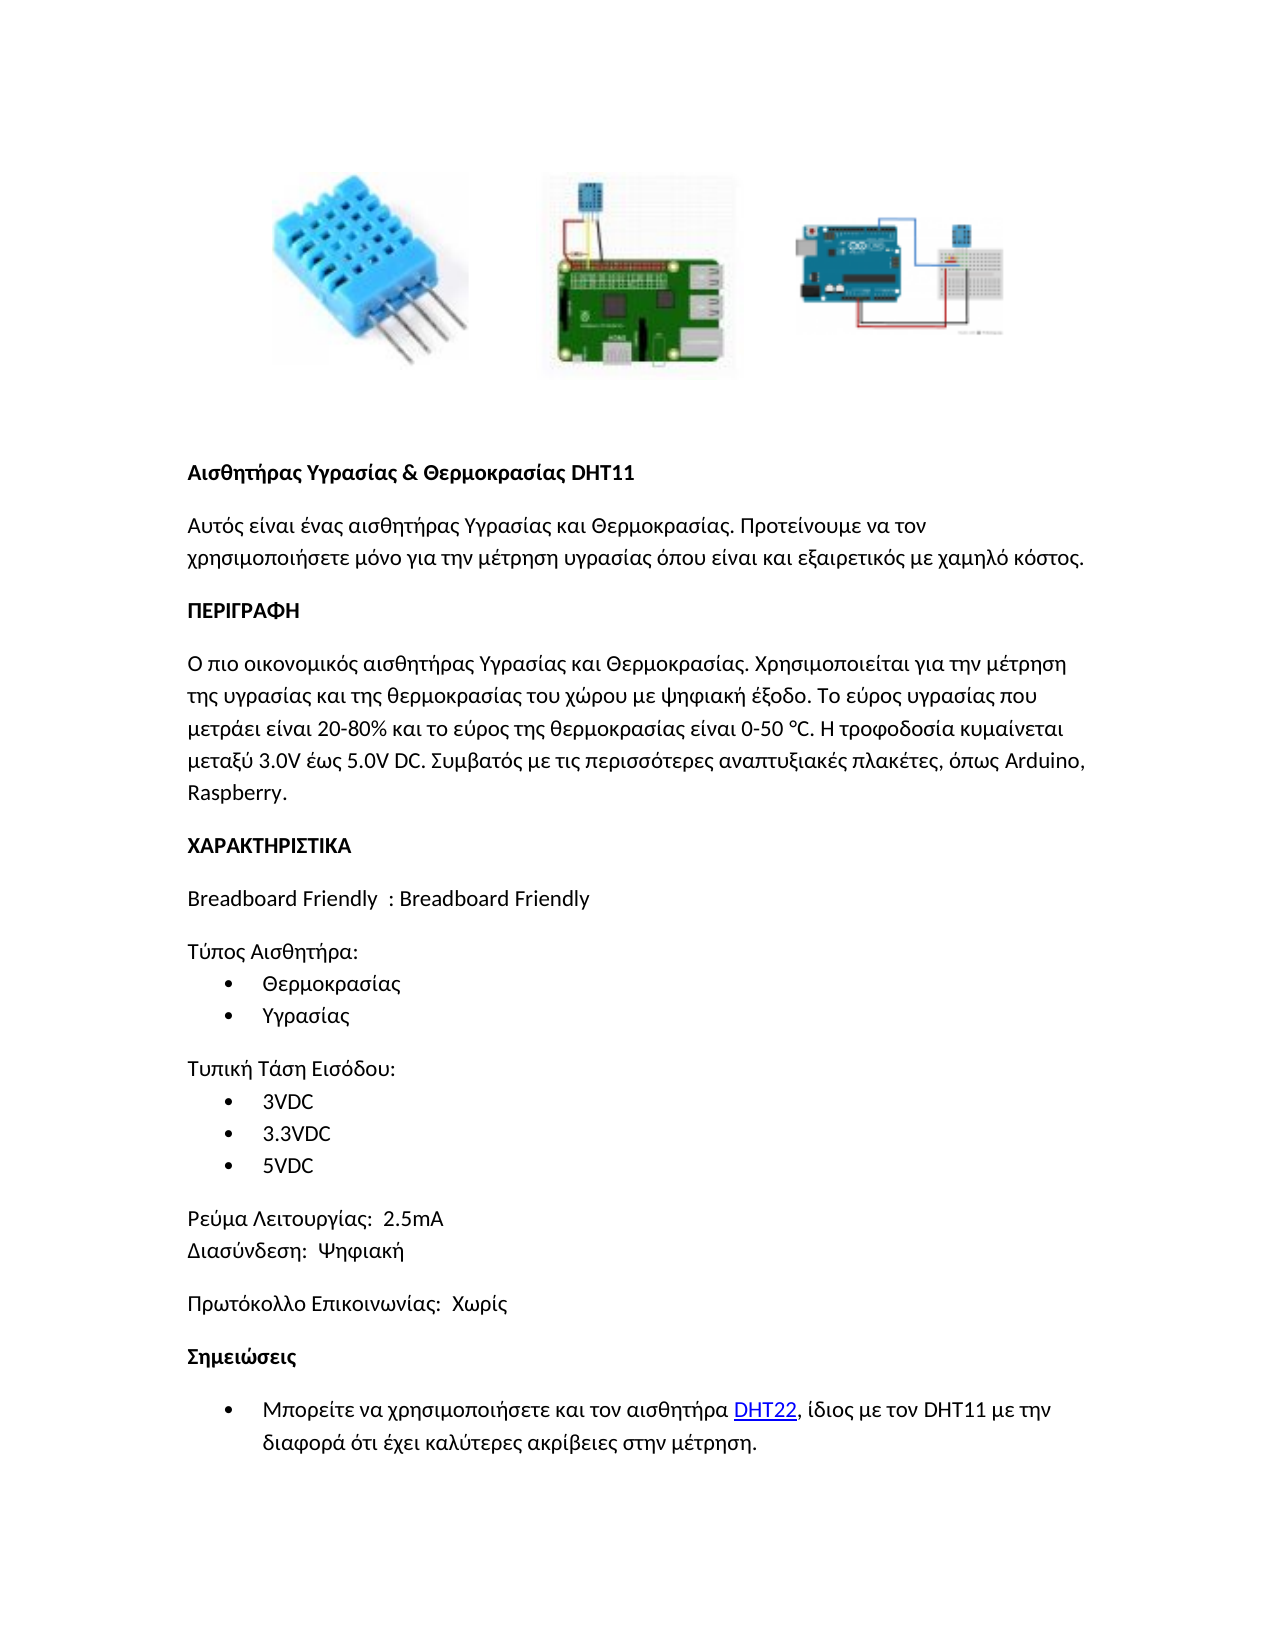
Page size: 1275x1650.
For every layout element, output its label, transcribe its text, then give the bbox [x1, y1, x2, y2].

text ΧΑΡΑΚΤΗΡΙΣΤΙΚΑ [187, 831, 1087, 859]
text Αισθητήρας Υγρασίας & Θερμοκρασίας DHT11 [187, 458, 1087, 486]
list Θερμοκρασίας [225, 969, 1087, 997]
text Ο πιο οικονομικός αισθητήρας Υγρασίας και Θερμοκρασίας. Χρησιμοποιείται για την μέτρηση της υγρασίας και της θερμοκρασίας του χώρου με ψηφιακή έξοδο. Το εύρος υγρασίας που μετράει είναι 20-80% και το εύρος της θερμοκρασίας είναι 0-50 °C. Η τροφοδοσία κυμαίνεται μεταξύ 3.0V έως 5.0V DC. Συμβατός με τις περισσότερες αναπτυξιακές πλακέτες, όπως Arduino, Raspberry. [187, 649, 1087, 806]
text Σημειώσεις [187, 1342, 1087, 1370]
text Ρεύμα Λειτουργίας: 2.5mA [187, 1204, 1087, 1232]
text Αυτός είναι ένας αισθητήρας Υγρασίας και Θερμοκρασίας. Προτείνουμε να τον χρησιμοποιήσετε μόνο για την μέτρηση υγρασίας όπου είναι και εξαιρετικός με χαμηλό κόστος. [187, 511, 1087, 571]
text Breadboard Friendly : Breadboard Friendly [187, 884, 1087, 912]
list 3.3VDC [225, 1119, 1087, 1147]
list Υγρασίας [225, 1002, 1087, 1029]
list Μπορείτε να χρησιμοποιήσετε και τον αισθητήρα DHT22, ίδιος με τον DHT11 με την διαφορά ότι έχει καλύτερες ακρίβειες στην μέτρηση. [225, 1395, 1087, 1456]
list 5VDC [225, 1151, 1087, 1179]
list 3VDC [225, 1087, 1087, 1115]
text ΠΕΡΙΓΡΑΦΗ [187, 596, 1087, 624]
text Τύπος Αισθητήρα: [187, 937, 1087, 965]
text Διασύνδεση: Ψηφιακή [187, 1236, 1087, 1264]
text Τυπική Τάση Εισόδου: [187, 1054, 1087, 1083]
text Πρωτόκολλο Eπικοινωνίας: Χωρίς [187, 1289, 1087, 1317]
